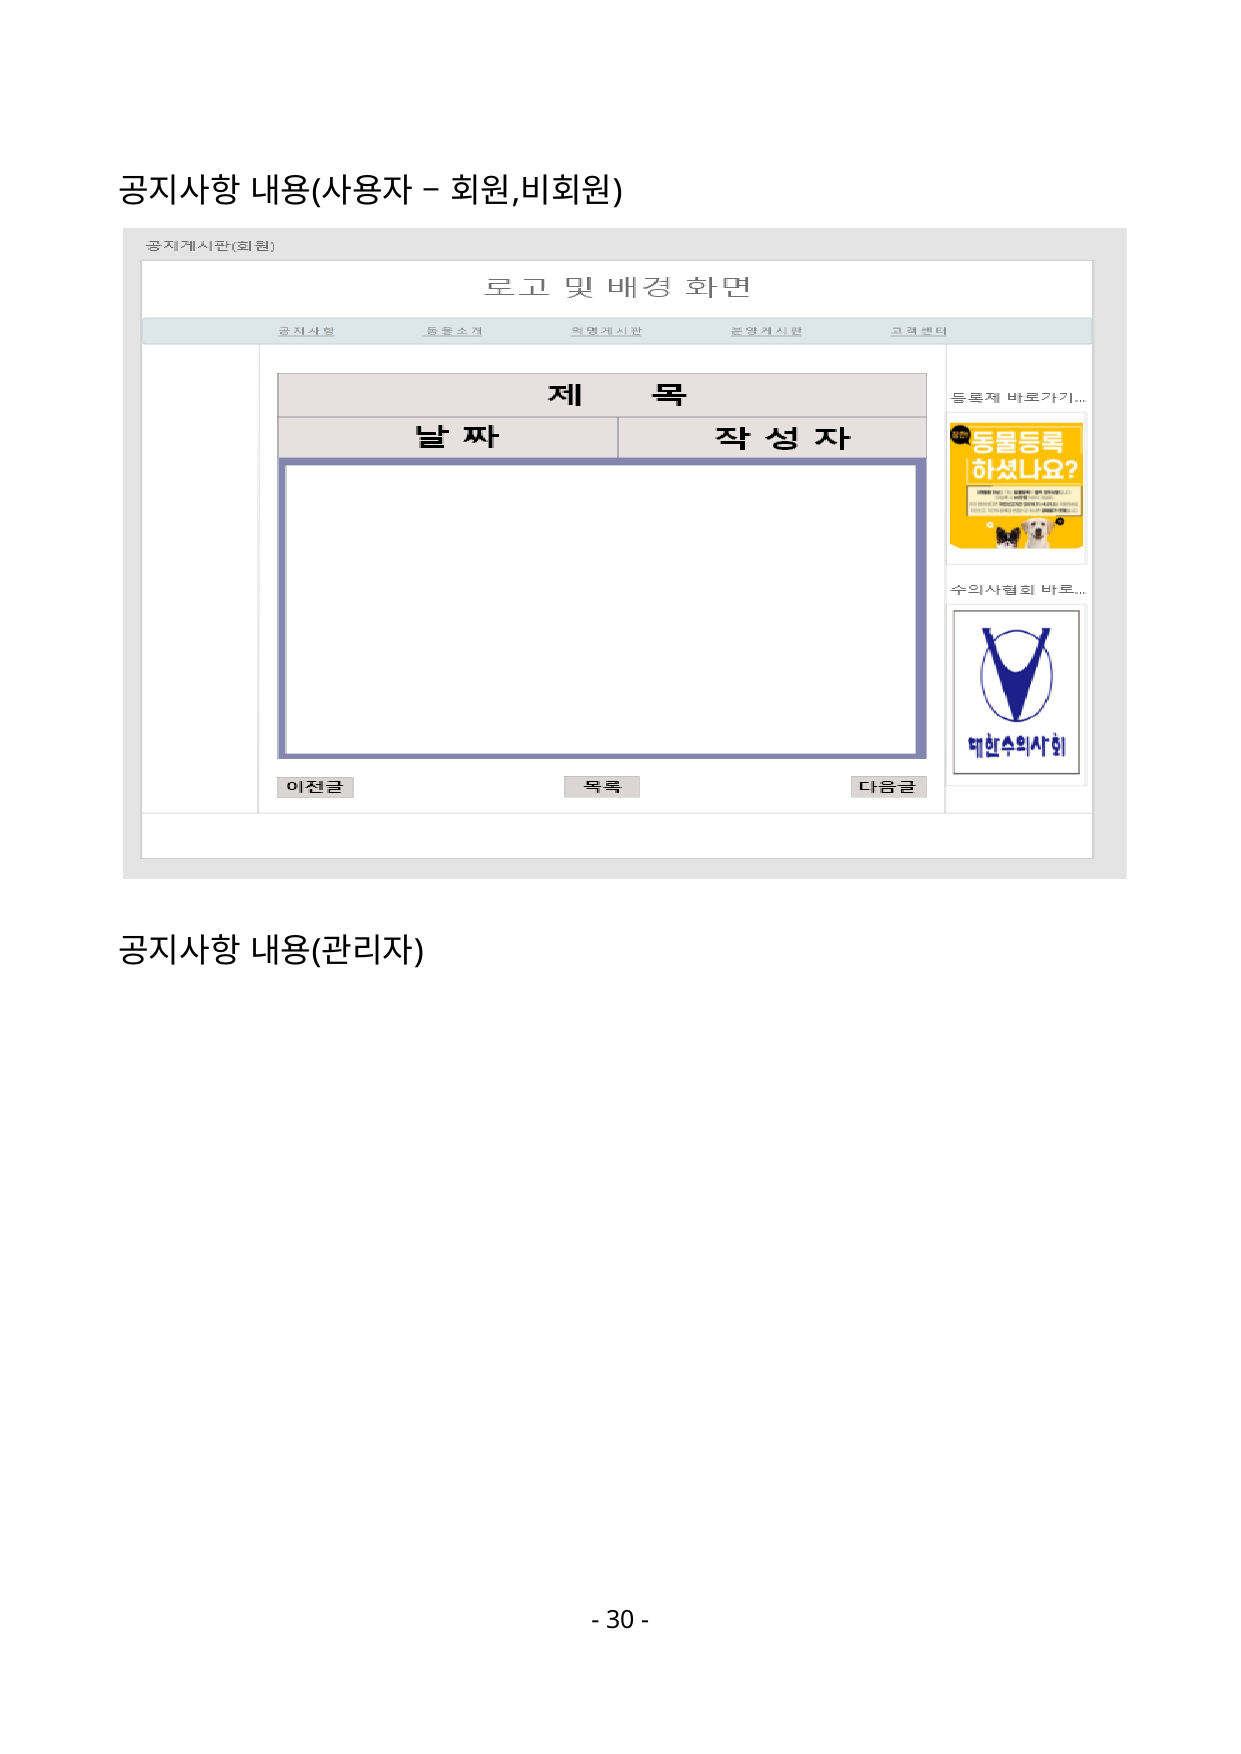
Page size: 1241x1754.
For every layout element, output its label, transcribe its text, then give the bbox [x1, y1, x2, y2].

picture [122, 228, 1127, 879]
text 공지사항 내용(관리자) [118, 924, 1122, 972]
text 공지사항 내용(사용자 – 회원,비회원) [118, 163, 1122, 212]
